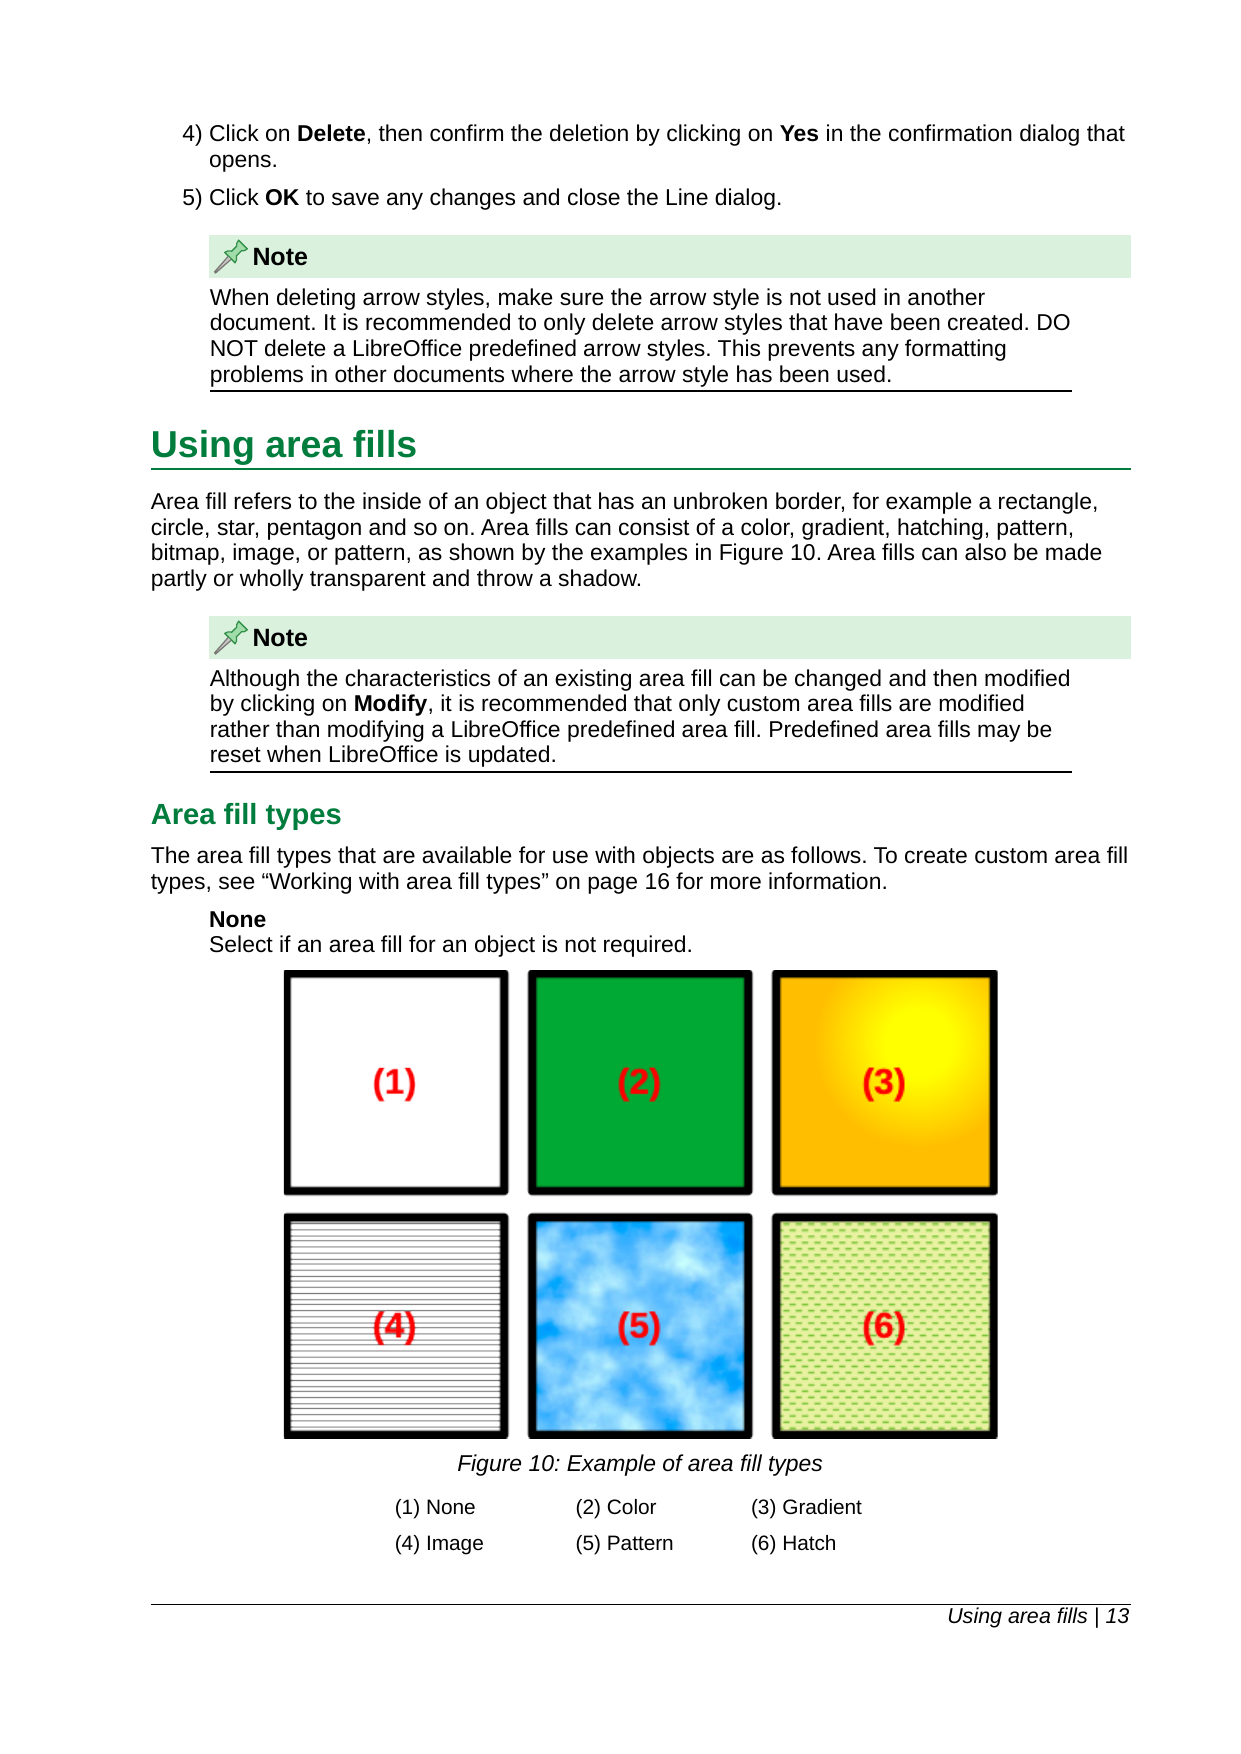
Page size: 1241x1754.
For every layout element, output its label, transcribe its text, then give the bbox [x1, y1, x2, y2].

table_header Gradient [732, 1489, 906, 1525]
table_header Color [557, 1489, 732, 1525]
list Click on Delete, then confirm the deletion by clicking on Yes in the confirmation dialog that opens. [194, 121, 1131, 172]
subtitle Note [209, 235, 1131, 278]
text Figure 10: Example of area fill types [284, 1451, 998, 1477]
list Click OK to save any changes and close the Line dialog. [194, 185, 1131, 210]
subtitle Note [209, 616, 1131, 659]
text Although the characteristics of an existing area fill can be changed and then modified by clicking on Modify, it is recommended that only custom area fills are modified rather than modifying a LibreOffice predefined area fill. Predefined area fills may be reset when LibreOffice is updated. [209, 665, 1072, 773]
text Select if an area fill for an object is not required. [209, 932, 1131, 958]
picture [283, 970, 998, 1439]
table_cell Pattern [557, 1525, 732, 1561]
text When deleting arrow styles, make sure the arrow style is not used in another document. It is recommended to only delete arrow styles that have been created. DO NOT delete a LibreOffice predefined arrow styles. This prevents any formatting problems in other documents where the arrow style has been used. [209, 284, 1072, 392]
subtitle Using area fills [151, 423, 1131, 468]
text Area fill refers to the inside of an object that has an unbroken border, for example a rectangle, circle, star, pentagon and so on. Area fills can consist of a color, gradient, hatching, pattern, bitmap, image, or pattern, as shown by the examples in Figure 10. Area fills can also be made partly or wholly transparent and throw a shadow. [151, 489, 1131, 591]
table_header None [376, 1489, 557, 1525]
text The area fill types that are available for use with objects are as follows. To create custom area fill types, see “Working with area fill types” on page 16 for more information. [151, 843, 1131, 894]
table_cell Hatch [732, 1525, 906, 1561]
subtitle Area fill types [151, 798, 1131, 830]
text None [209, 906, 1131, 932]
table_cell Image [376, 1525, 557, 1561]
